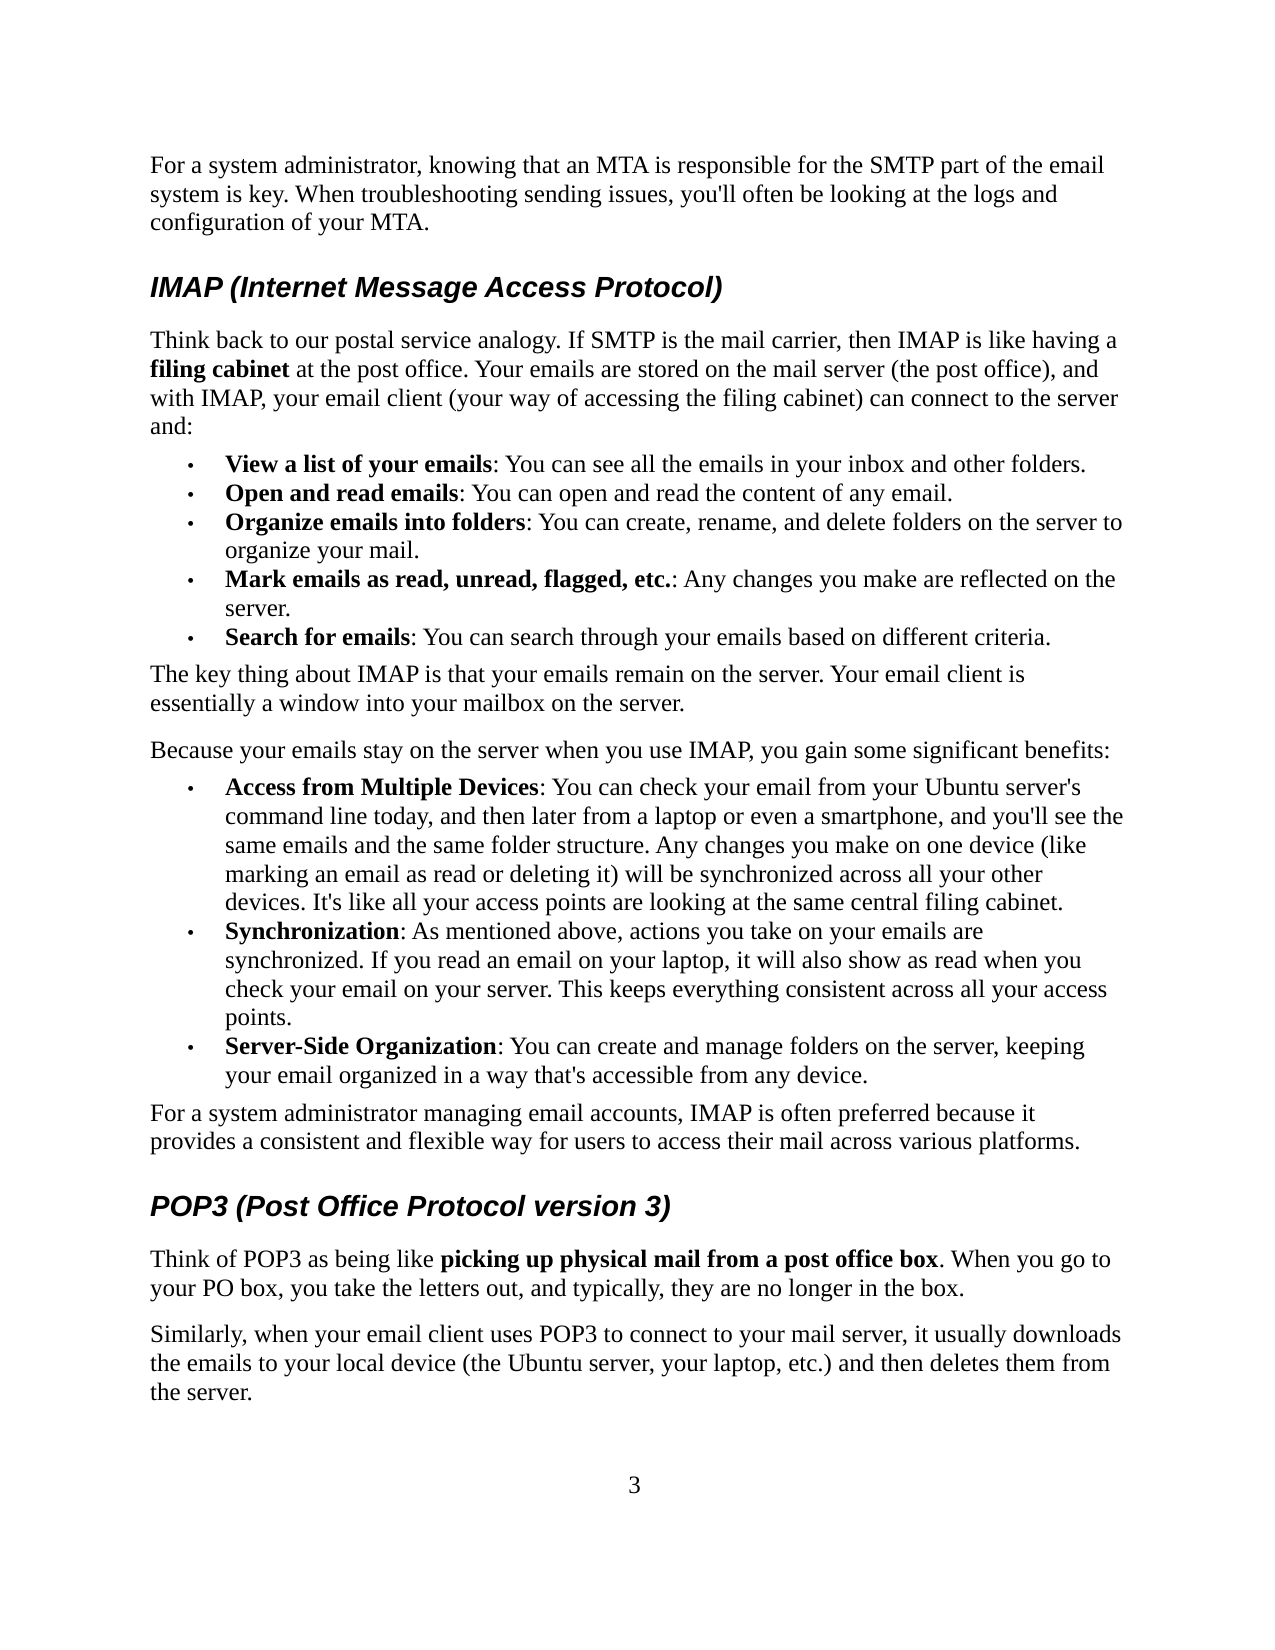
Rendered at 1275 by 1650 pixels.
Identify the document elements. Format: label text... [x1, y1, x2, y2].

list Synchronization: As mentioned above, actions you take on your emails are synchronized. If you read an email on your laptop, it will also show as read when you check your email on your server. This keeps everything consistent across all your access points. [187, 916, 1125, 1031]
list Mark emails as read, unread, flagged, etc.: Any changes you make are reflected on the server. [187, 564, 1125, 622]
list Open and read emails: You can open and read the content of any email. [187, 478, 1125, 507]
list Organize emails into folders: You can create, rename, and delete folders on the server to organize your mail. [187, 507, 1125, 564]
list View a list of your emails: You can see all the emails in your inbox and other folders. [187, 449, 1125, 478]
subtitle POP3 (Post Office Protocol version 3) [150, 1189, 1125, 1223]
text Similarly, when your email client uses POP3 to connect to your mail server, it usually downloads the emails to your local device (the Ubuntu server, your laptop, etc.) and then deletes them from the server. [150, 1319, 1125, 1406]
list Server-Side Organization: You can create and manage folders on the server, keeping your email organized in a way that's accessible from any device. [187, 1031, 1125, 1089]
list Access from Multiple Devices: You can check your email from your Ubuntu server's command line today, and then later from a laptop or even a smartphone, and you'll see the same emails and the same folder structure. Any changes you make on one device (like marking an email as read or deleting it) will be synchronized across all your other devices. It's like all your access points are looking at the same central filing cabinet. [187, 772, 1125, 916]
text Because your emails stay on the server when you use IMAP, you gain some significant benefits: [150, 735, 1125, 763]
text Think of POP3 as being like picking up physical mail from a post office box. When you go to your PO box, you take the letters out, and typically, they are no longer in the box. [150, 1244, 1125, 1302]
list Search for emails: You can search through your emails based on different criteria. [187, 622, 1125, 650]
text The key thing about IMAP is that your emails remain on the server. Your email client is essentially a window into your mailbox on the server. [150, 659, 1125, 717]
subtitle IMAP (Internet Message Access Protocol) [150, 270, 1125, 304]
text For a system administrator managing email accounts, IMAP is often preferred because it provides a consistent and flexible way for users to access their mail across various platforms. [150, 1098, 1125, 1155]
text For a system administrator, knowing that an MTA is responsible for the SMTP part of the email system is key. When troubleshooting sending issues, you'll often be looking at the logs and configuration of your MTA. [150, 150, 1125, 236]
text Think back to our postal service analogy. If SMTP is the mail carrier, then IMAP is like having a filing cabinet at the post office. Your emails are stored on the mail server (the post office), and with IMAP, your email client (your way of accessing the filing cabinet) can connect to the server and: [150, 325, 1125, 440]
